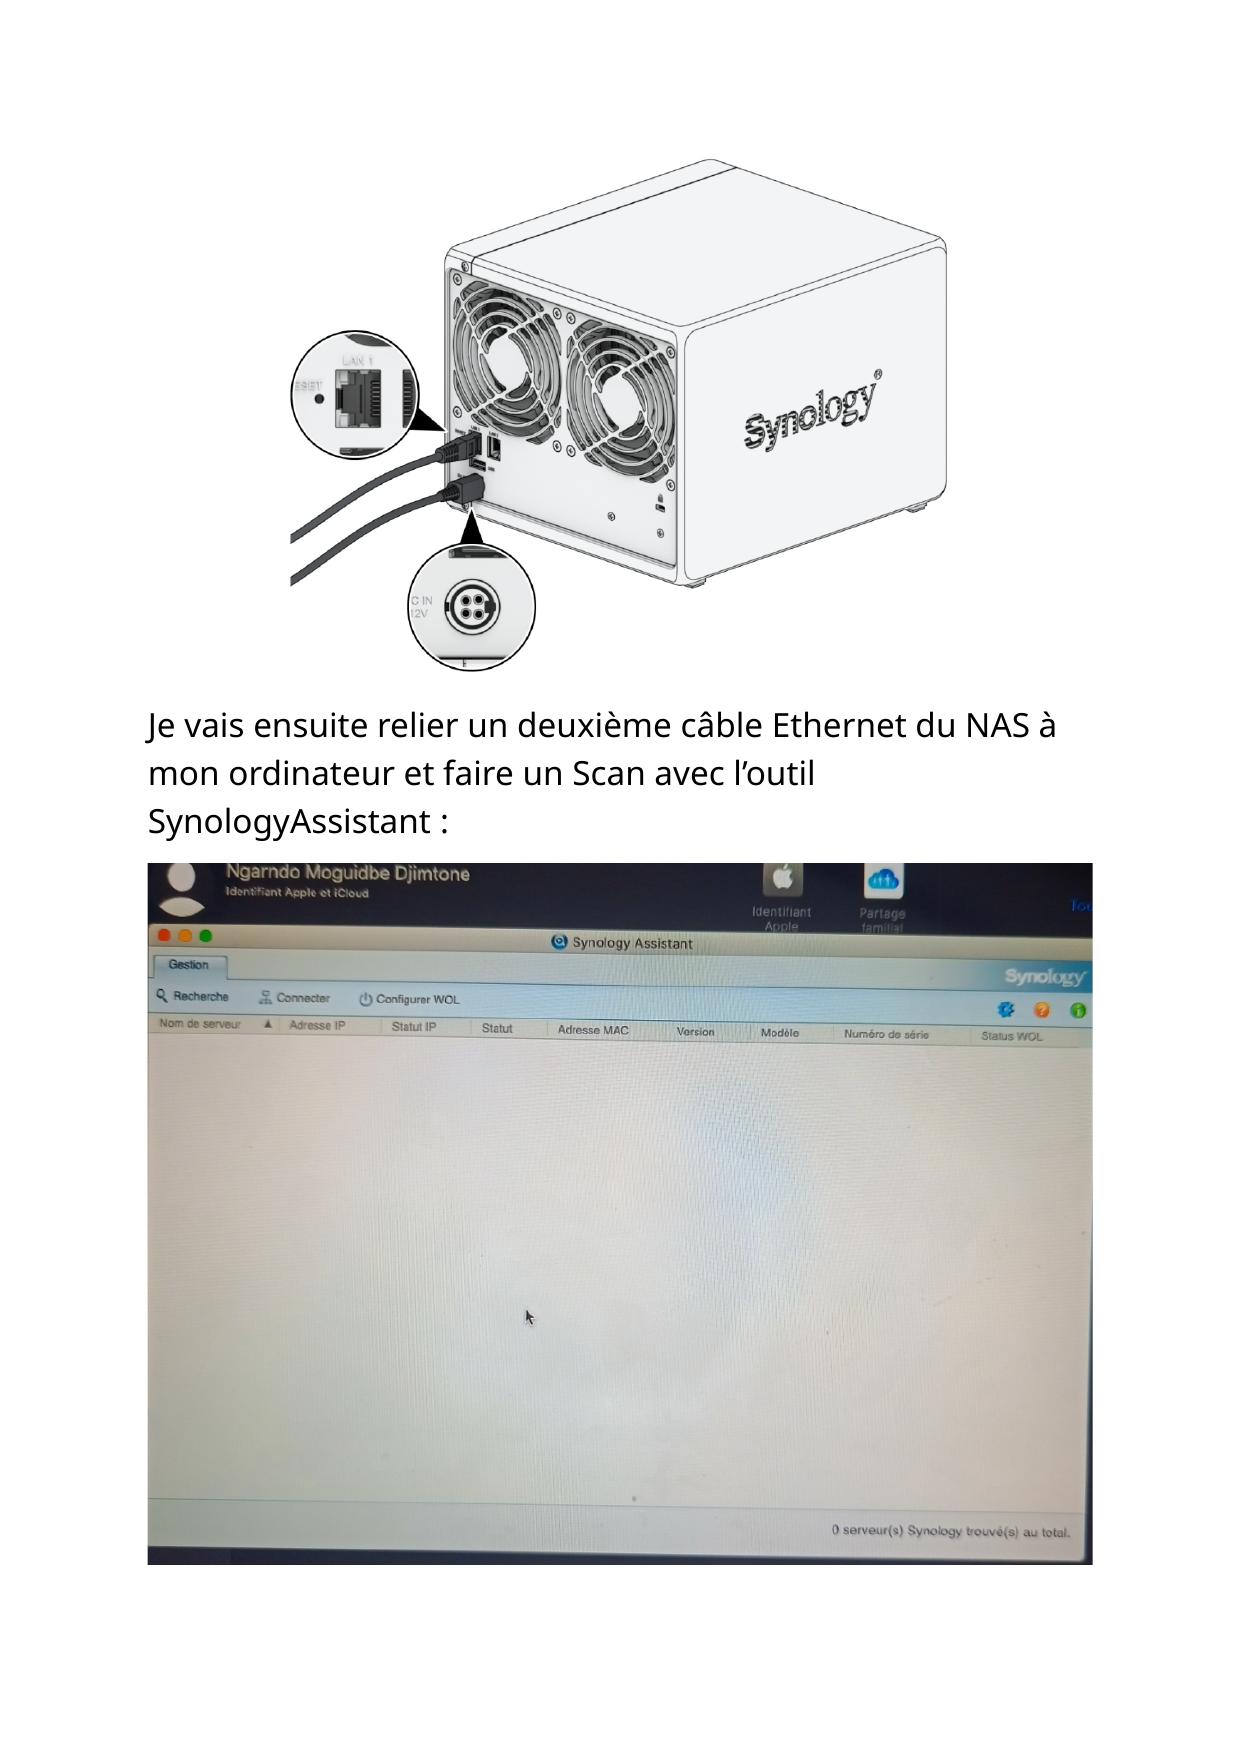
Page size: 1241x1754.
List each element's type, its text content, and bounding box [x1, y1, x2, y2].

text Je vais ensuite relier un deuxième câble Ethernet du NAS à mon ordinateur et faire un Scan avec l’outil SynologyAssistant : [148, 702, 1093, 844]
